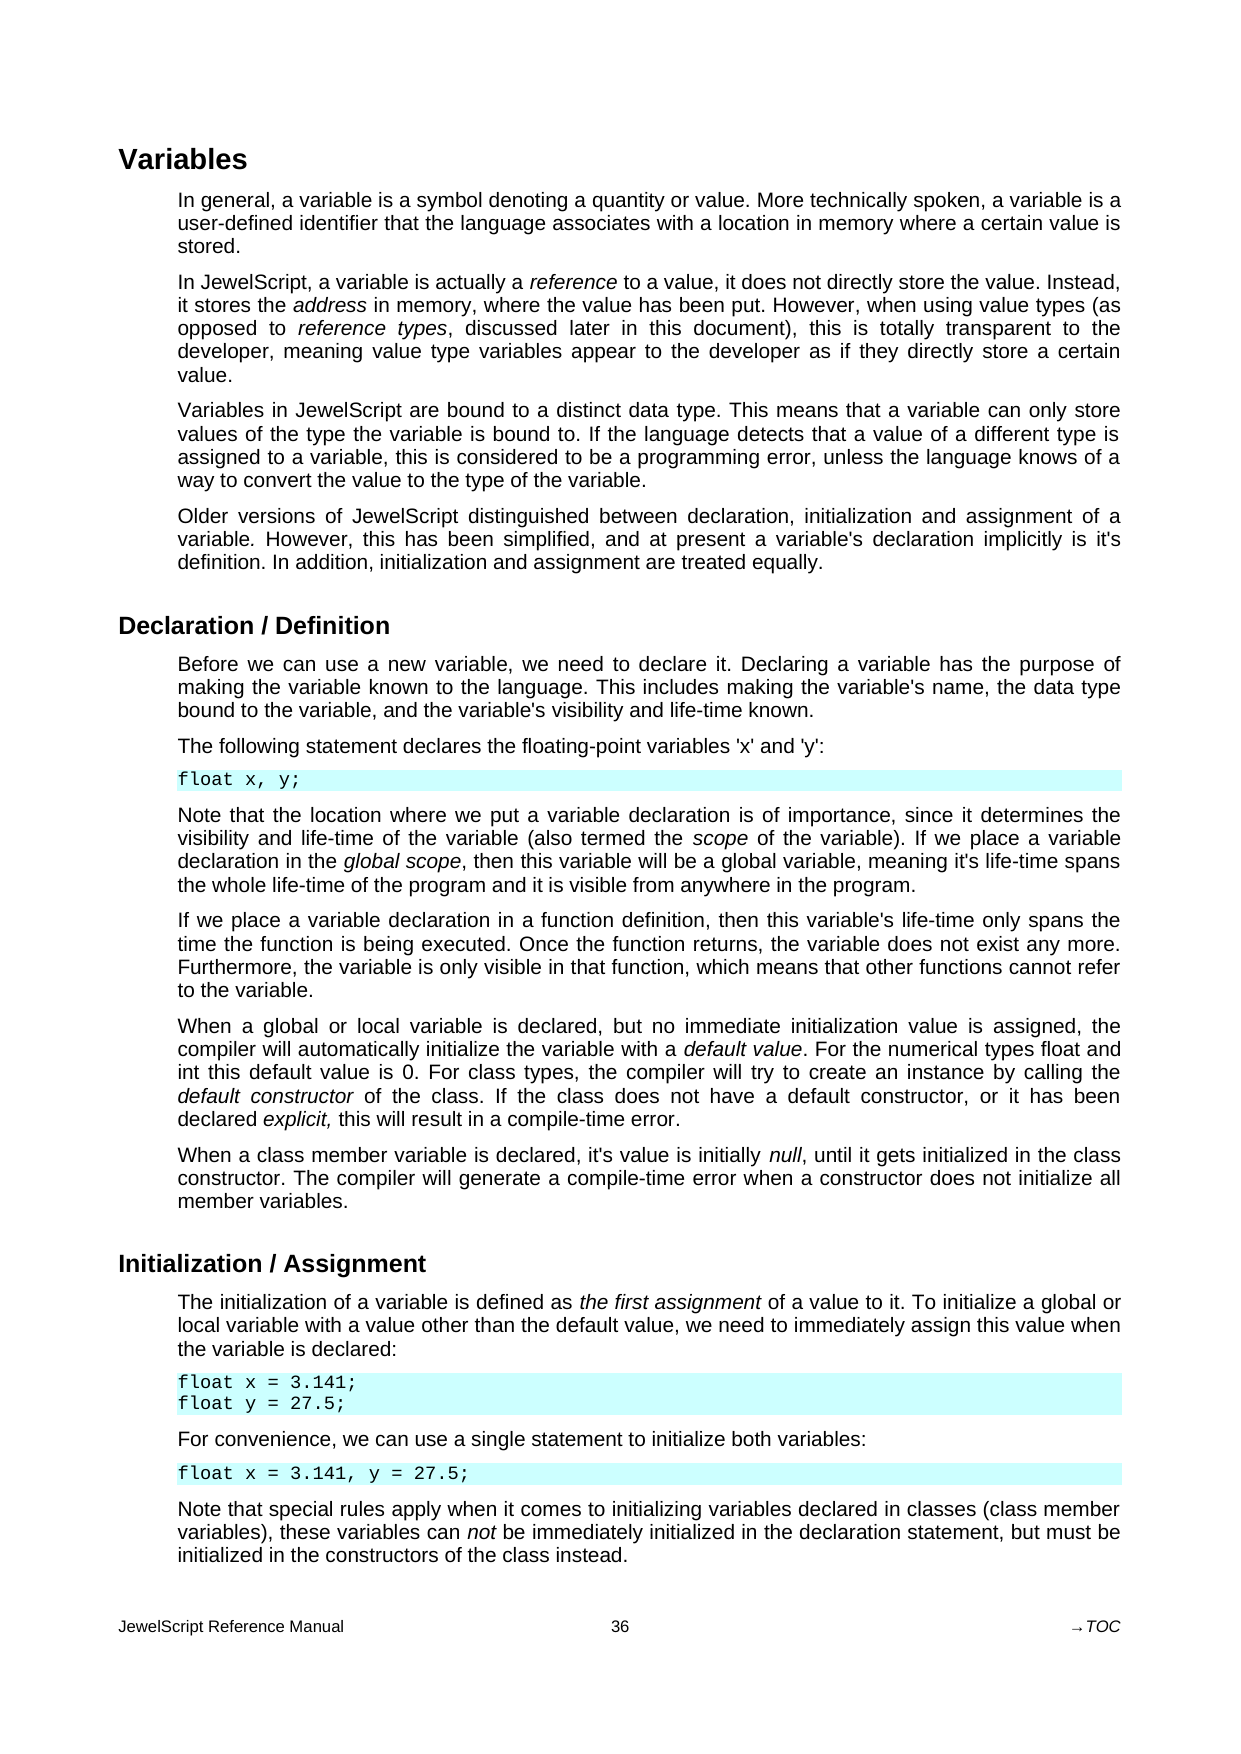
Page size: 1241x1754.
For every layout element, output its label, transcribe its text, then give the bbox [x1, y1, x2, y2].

text Note that special rules apply when it comes to initializing variables declared in classes (class member variables), these variables can not be immediately initialized in the declaration statement, but must be initialized in the constructors of the class instead. [177, 1497, 1122, 1567]
text When a global or local variable is declared, but no immediate initialization value is assigned, the compiler will automatically initialize the variable with a default value. For the numerical types float and int this default value is 0. For class types, the compiler will try to create an instance by calling the default constructor of the class. If the class does not have a default constructor, or it has been declared explicit, this will result in a compile-time error. [177, 1014, 1122, 1131]
text In JewelScript, a variable is actually a reference to a value, it does not directly store the value. Instead, it stores the address in memory, where the value has been put. However, when using value types (as opposed to reference types, discussed later in this document), this is totally transparent to the developer, meaning value type variables appear to the developer as if they directly store a certain value. [177, 270, 1122, 387]
text When a class member variable is declared, it's value is initially null, until it gets initialized in the class constructor. The compiler will generate a compile-time error when a constructor does not initialize all member variables. [177, 1143, 1122, 1213]
subtitle Variables [118, 143, 1122, 176]
subtitle Declaration / Definition [118, 612, 1122, 639]
text The initialization of a variable is defined as the first assignment of a value to it. To initialize a global or local variable with a value other than the default value, we need to immediately assign this value when the variable is declared: [177, 1291, 1122, 1360]
text In general, a variable is a symbol denoting a quantity or value. More technically spoken, a variable is a user-defined identifier that the language associates with a location in memory where a certain value is stored. [177, 188, 1122, 258]
text Variables in JewelScript are bound to a distinct data type. This means that a variable can only store values of the type the variable is bound to. If the language detects that a value of a different type is assigned to a variable, this is considered to be a programming error, unless the language knows of a way to convert the value to the type of the variable. [177, 399, 1122, 492]
text If we place a variable declaration in a function definition, then this variable's life-time only spans the time the function is being executed. Once the function returns, the variable does not exist any more. Furthermore, the variable is only visible in that function, which means that other functions cannot refer to the variable. [177, 909, 1122, 1002]
subtitle Initialization / Assignment [118, 1250, 1122, 1278]
text float x, y; [177, 770, 1122, 791]
text For convenience, we can use a single statement to initialize both variables: [177, 1428, 1122, 1451]
text float x = 3.141; float y = 27.5; [177, 1373, 1122, 1415]
text Note that the location where we put a variable declaration is of importance, since it determines the visibility and life-time of the variable (also termed the scope of the variable). If we place a variable declaration in the global scope, then this variable will be a global variable, meaning it's life-time spans the whole life-time of the program and it is visible from anywhere in the program. [177, 804, 1122, 897]
text float x = 3.141, y = 27.5; [177, 1463, 1122, 1485]
text Older versions of JewelScript distinguished between declaration, initialization and assignment of a variable. However, this has been simplified, and at present a variable's declaration implicitly is it's definition. In addition, initialization and assignment are treated equally. [177, 504, 1122, 574]
text The following statement declares the floating-point variables 'x' and 'y': [177, 734, 1122, 757]
text Before we can use a new variable, we need to declare it. Declaring a variable has the purpose of making the variable known to the language. This includes making the variable's name, the data type bound to the variable, and the variable's visibility and life-time known. [177, 652, 1122, 722]
